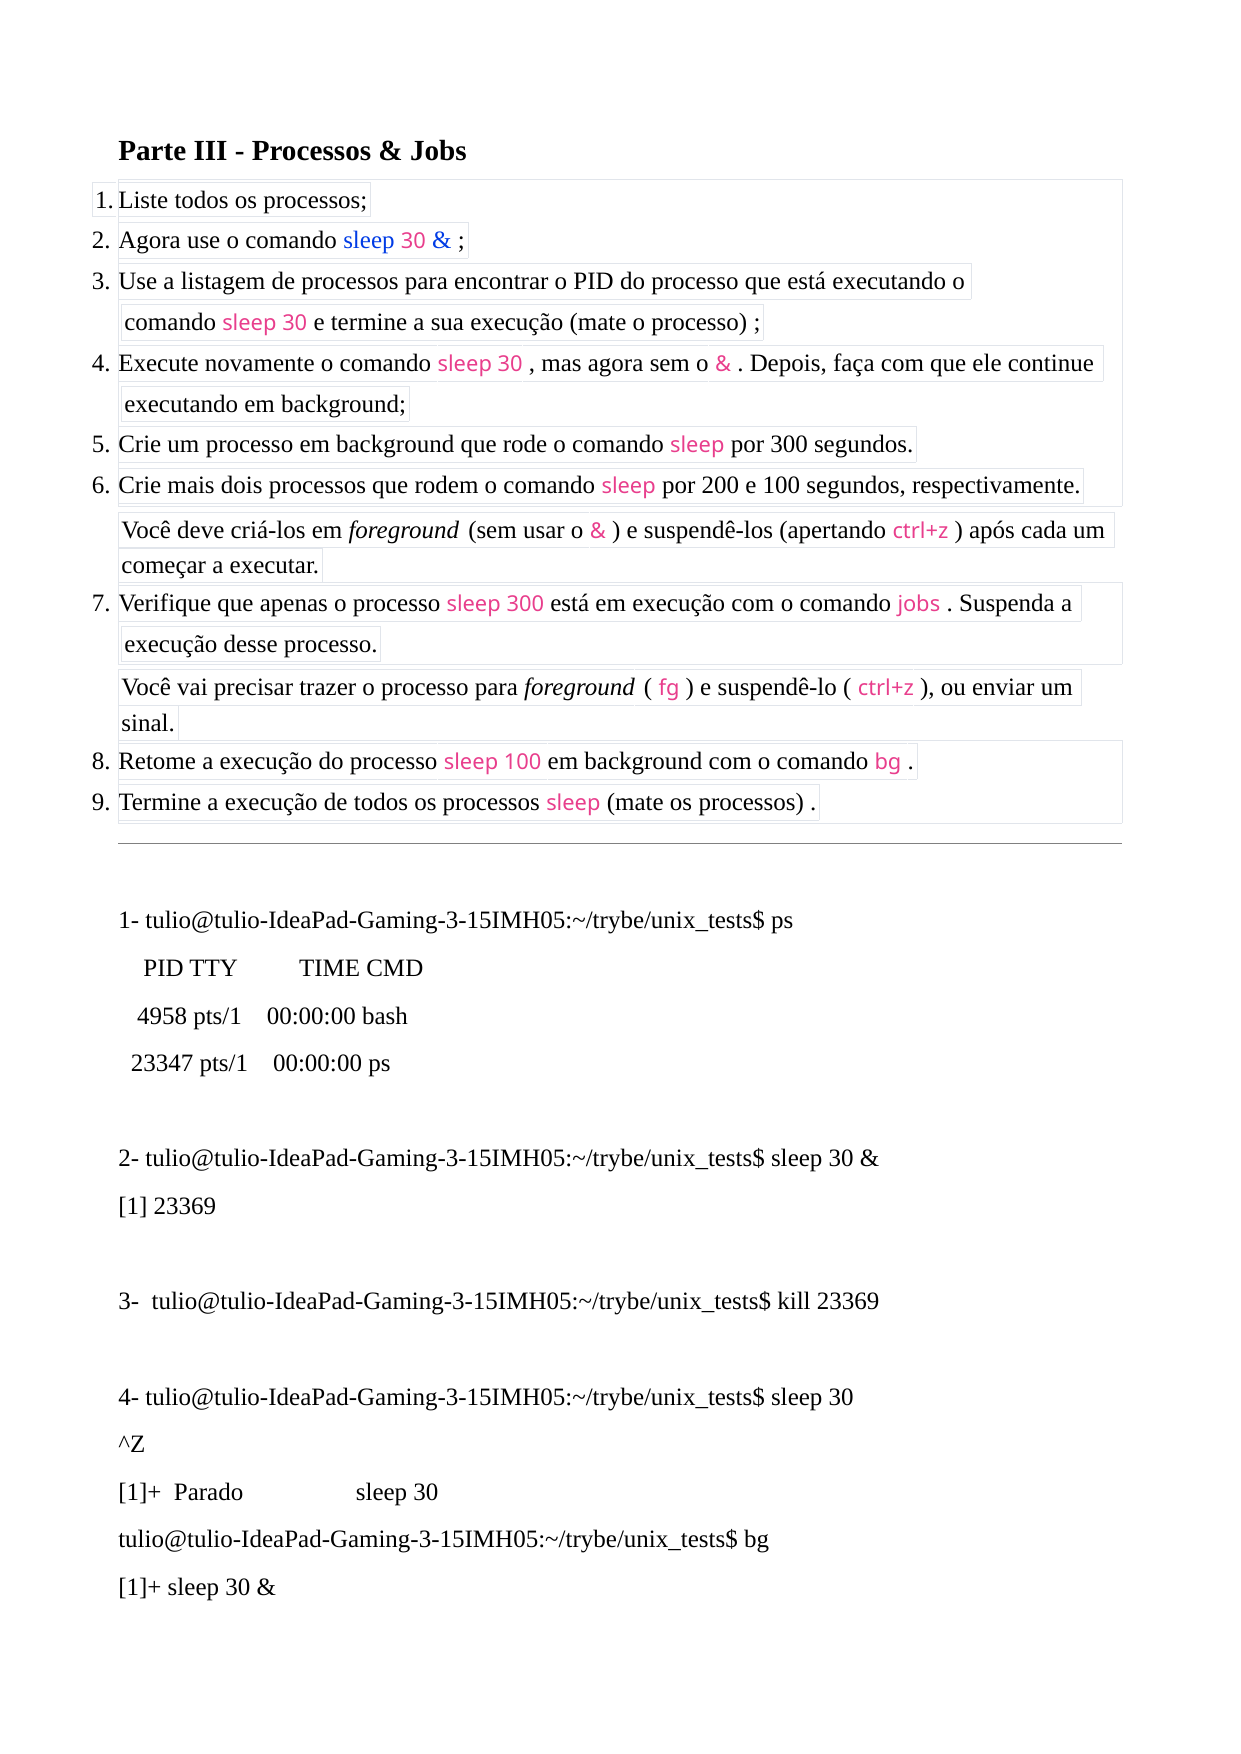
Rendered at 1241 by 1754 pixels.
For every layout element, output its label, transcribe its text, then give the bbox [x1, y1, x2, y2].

text [1]+ sleep 30 & [118, 1572, 1122, 1601]
text 4958 pts/1 00:00:00 bash [118, 1001, 1122, 1029]
text ^Z [118, 1429, 1122, 1458]
list Agora use o comando sleep 30 & ; [119, 219, 1122, 258]
list Você vai precisar trazer o processo para foreground ( fg ) e suspendê-lo ( ctrl+z ), ou enviar um sinal. [179, 669, 1122, 740]
list Retome a execução do processo sleep 100 em background com o comando bg . [119, 741, 1122, 779]
subtitle Parte III - Processos & Jobs [118, 133, 1122, 166]
list Termine a execução de todos os processos sleep (mate os processos) . [119, 781, 1122, 823]
text 2- tulio@tulio-IdeaPad-Gaming-3-15IMH05:~/trybe/unix_tests$ sleep 30 & [118, 1143, 1122, 1172]
text [1]+ Parado sleep 30 [118, 1477, 1122, 1506]
list Você deve criá-los em foreground (sem usar o & ) e suspendê-los (apertando ctrl+z ) após cada um começar a executar. [119, 513, 1114, 547]
list Você deve criá-los em foreground (sem usar o & ) e suspendê-los (apertando ctrl+z ) após cada um começar a executar. [323, 512, 1122, 582]
text 3- tulio@tulio-IdeaPad-Gaming-3-15IMH05:~/trybe/unix_tests$ kill 23369 [118, 1286, 1122, 1315]
text tulio@tulio-IdeaPad-Gaming-3-15IMH05:~/trybe/unix_tests$ bg [118, 1524, 1122, 1553]
text [1] 23369 [118, 1191, 1122, 1220]
list Verifique que apenas o processo sleep 300 está em execução com o comando jobs . Suspenda a execução desse processo. [119, 583, 1122, 664]
text 23347 pts/1 00:00:00 ps [118, 1048, 1122, 1077]
text 4- tulio@tulio-IdeaPad-Gaming-3-15IMH05:~/trybe/unix_tests$ sleep 30 [118, 1382, 1122, 1410]
list Crie mais dois processos que rodem o comando sleep por 200 e 100 segundos, respectivamente. [119, 464, 1122, 506]
list Use a listagem de processos para encontrar o PID do processo que está executando o comando sleep 30 e termine a sua execução (mate o processo) ; [119, 260, 1122, 340]
text 1- tulio@tulio-IdeaPad-Gaming-3-15IMH05:~/trybe/unix_tests$ ps [118, 872, 1122, 934]
list Liste todos os processos; [119, 180, 1122, 217]
list Crie um processo em background que rode o comando sleep por 300 segundos. [119, 423, 1122, 462]
list Você vai precisar trazer o processo para foreground ( fg ) e suspendê-lo ( ctrl+z ), ou enviar um sinal. [119, 670, 1081, 705]
text PID TTY TIME CMD [118, 953, 1122, 982]
list Você deve criá-los em foreground (sem usar o & ) e suspendê-los (apertando ctrl+z ) após cada um começar a executar. [119, 549, 322, 582]
list Execute novamente o comando sleep 30 , mas agora sem o & . Depois, faça com que ele continue executando em background; [119, 342, 1122, 421]
